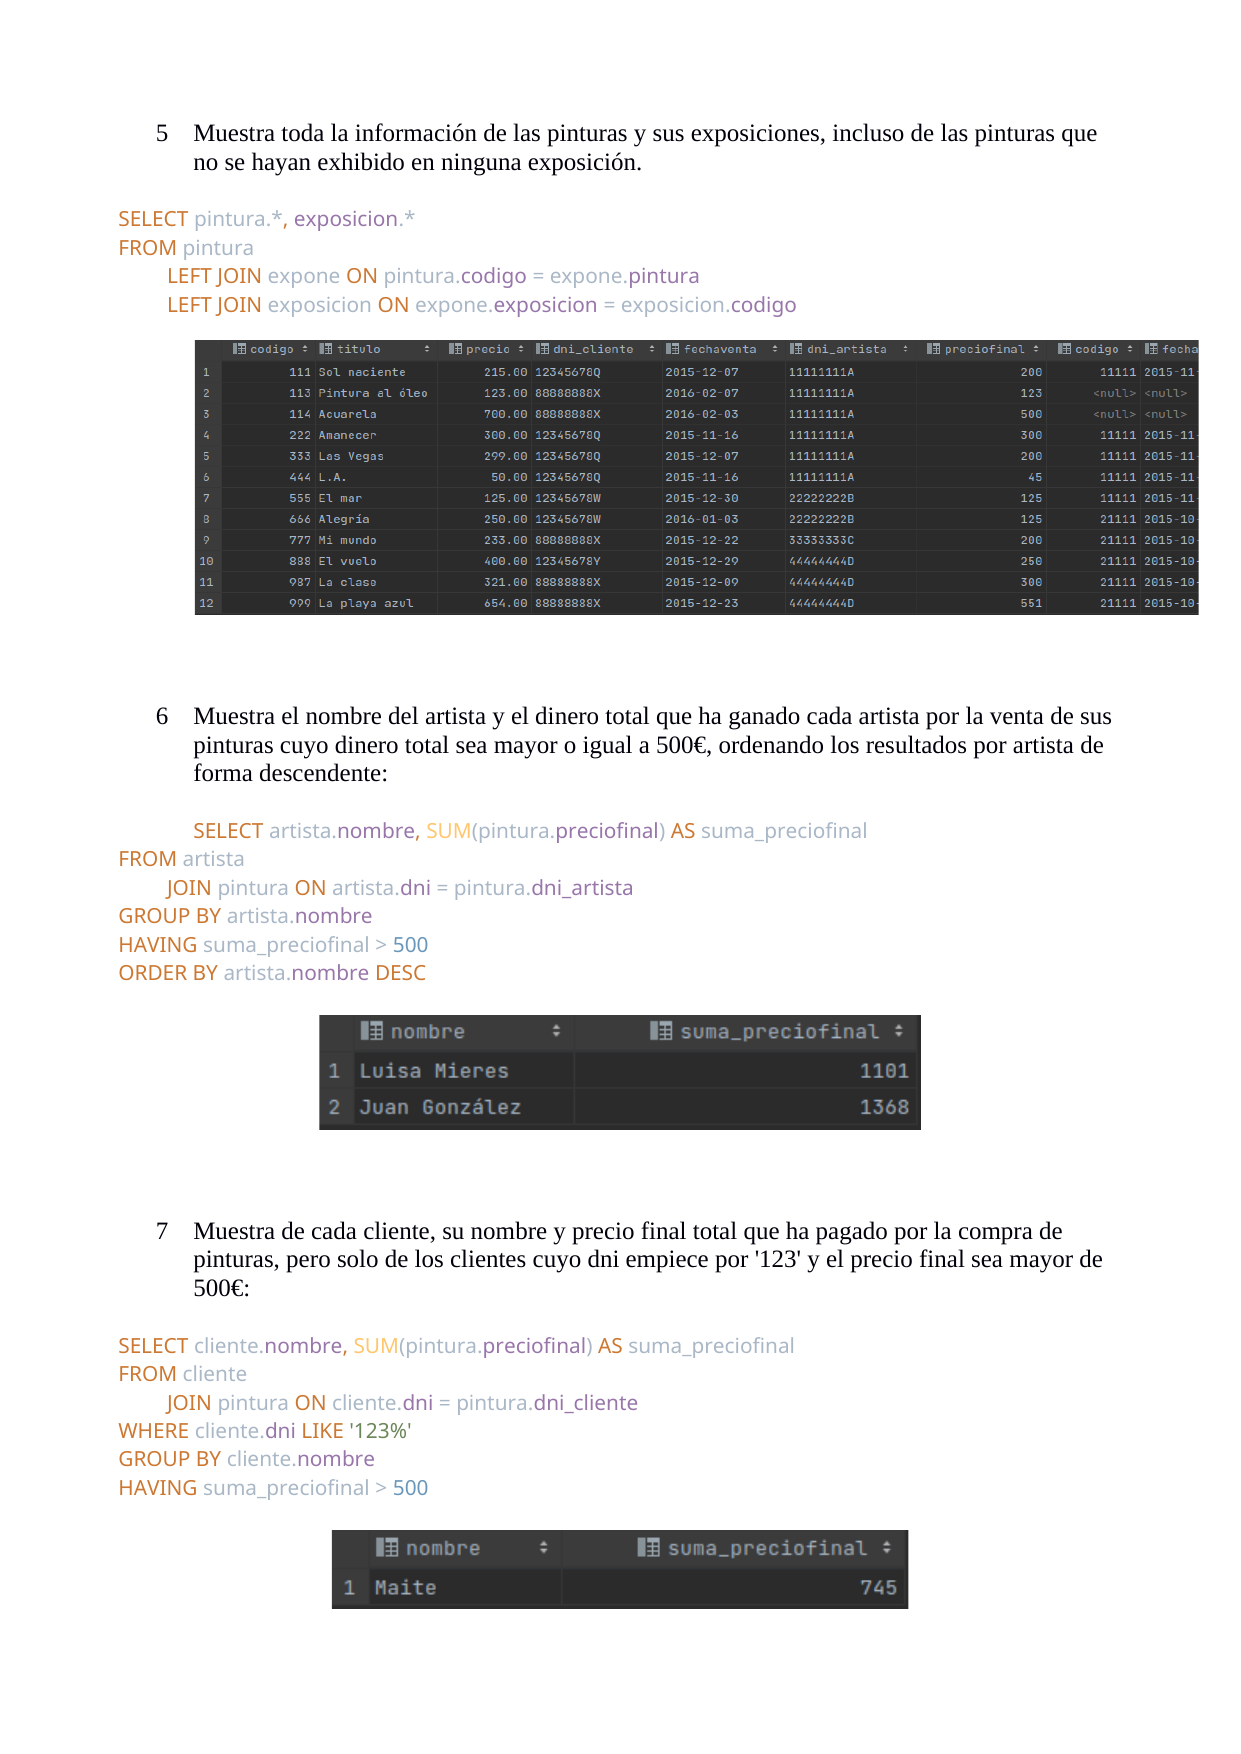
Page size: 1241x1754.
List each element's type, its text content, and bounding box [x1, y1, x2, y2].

picture [319, 1015, 921, 1130]
picture [194, 340, 1199, 615]
text SELECT artista.nombre, SUM(pintura.preciofinal) AS suma_preciofinal FROM artista JOIN pintura ON artista.dni = pintura.dni_artista GROUP BY artista.nombre HAVING suma_preciofinal > 500 ORDER BY artista.nombre DESC [118, 816, 1122, 987]
picture [331, 1530, 909, 1609]
text SELECT cliente.nombre, SUM(pintura.preciofinal) AS suma_preciofinal FROM cliente JOIN pintura ON cliente.dni = pintura.dni_cliente WHERE cliente.dni LIKE '123%' GROUP BY cliente.nombre HAVING suma_preciofinal > 500 [118, 1331, 1122, 1501]
list Muestra de cada cliente, su nombre y precio final total que ha pagado por la compra de pinturas, pero solo de los clientes cuyo dni empiece por '123' y el precio final sea mayor de 500€: [156, 1216, 1122, 1302]
text SELECT pintura.*, exposicion.* FROM pintura LEFT JOIN expone ON pintura.codigo = expone.pintura LEFT JOIN exposicion ON expone.exposicion = exposicion.codigo [118, 204, 1122, 318]
list Muestra el nombre del artista y el dinero total que ha ganado cada artista por la venta de sus pinturas cuyo dinero total sea mayor o igual a 500€, ordenando los resultados por artista de forma descendente: [156, 701, 1122, 787]
list Muestra toda la información de las pinturas y sus exposiciones, incluso de las pinturas que no se hayan exhibido en ninguna exposición. [156, 118, 1122, 176]
